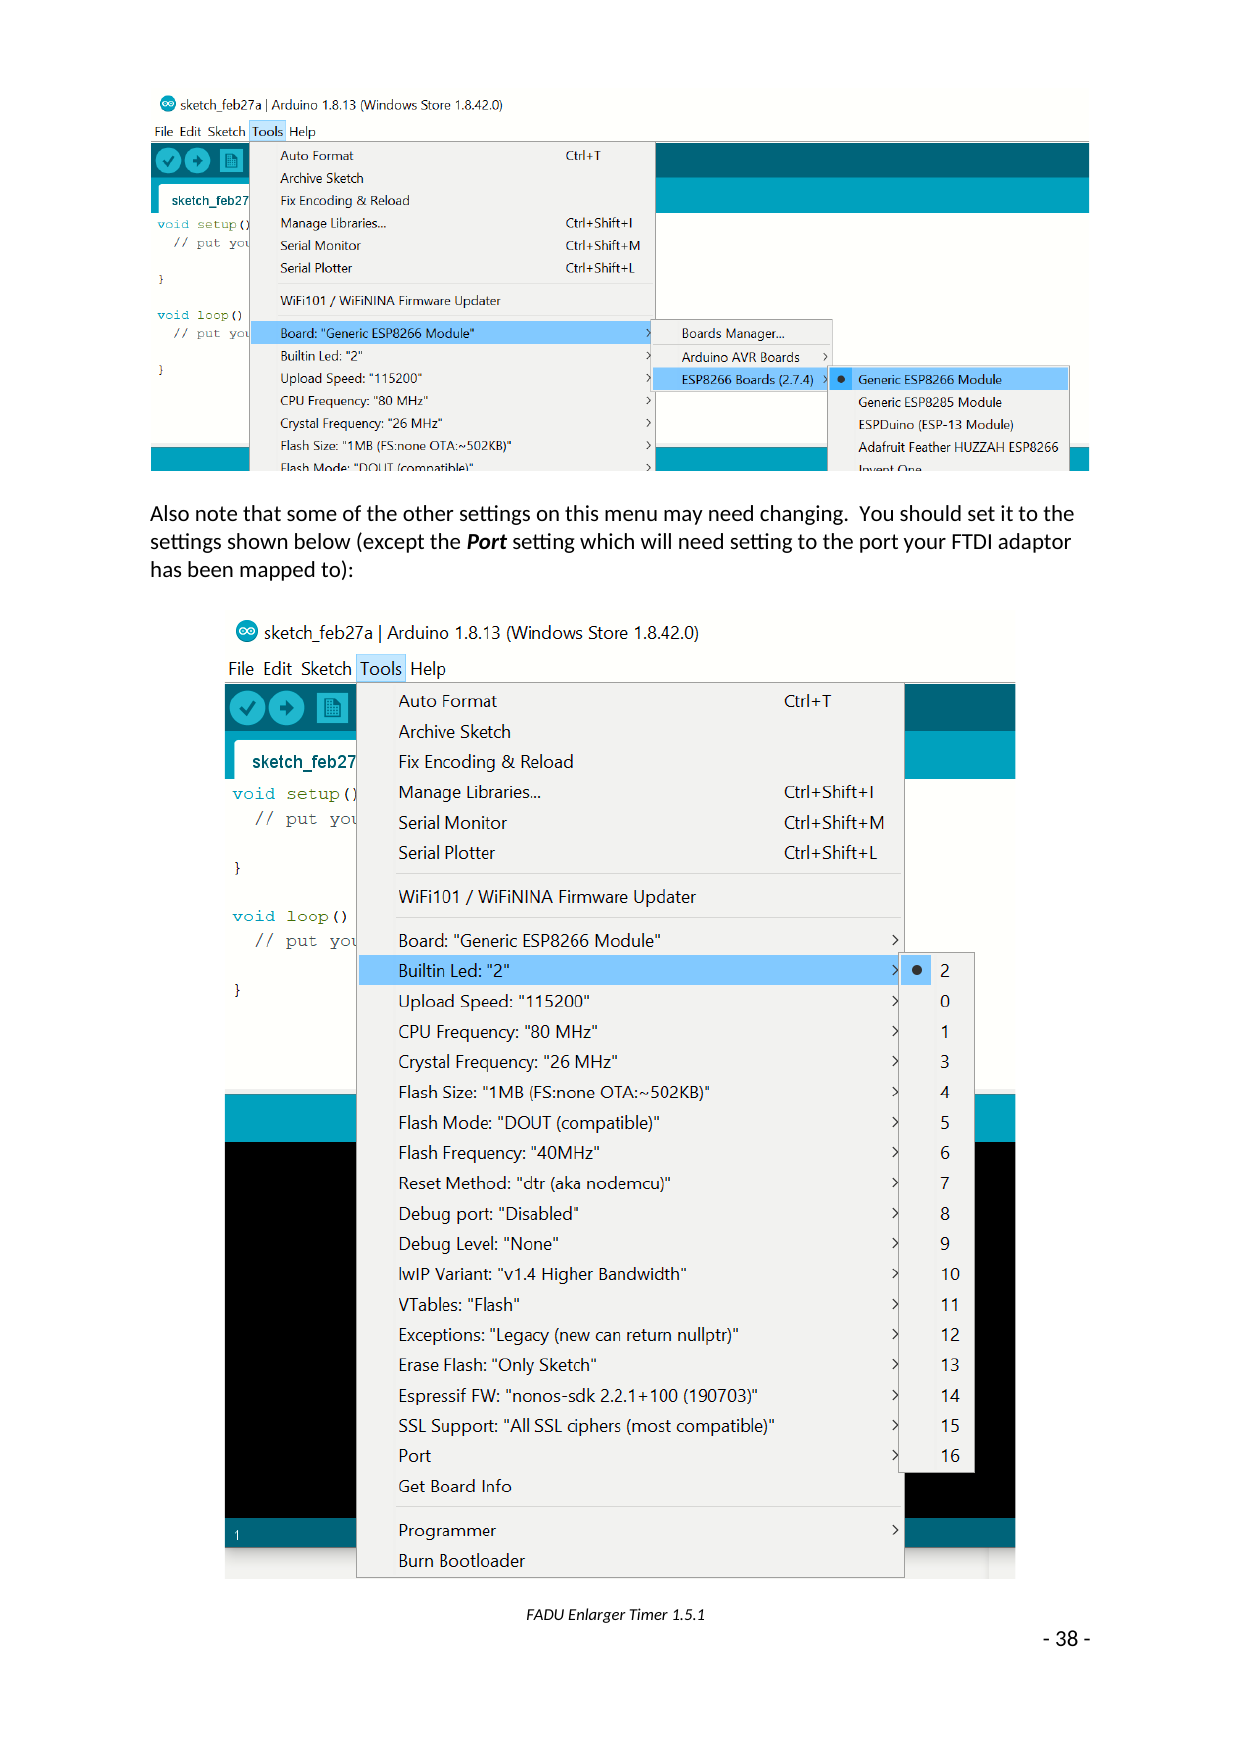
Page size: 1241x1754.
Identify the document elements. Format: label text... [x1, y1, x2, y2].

text Also note that some of the other settings on this menu may need changing. You should set it to the settings shown below (except the Port setting which will need setting to the port your FTDI adaptor has been mapped to): [150, 499, 1090, 583]
